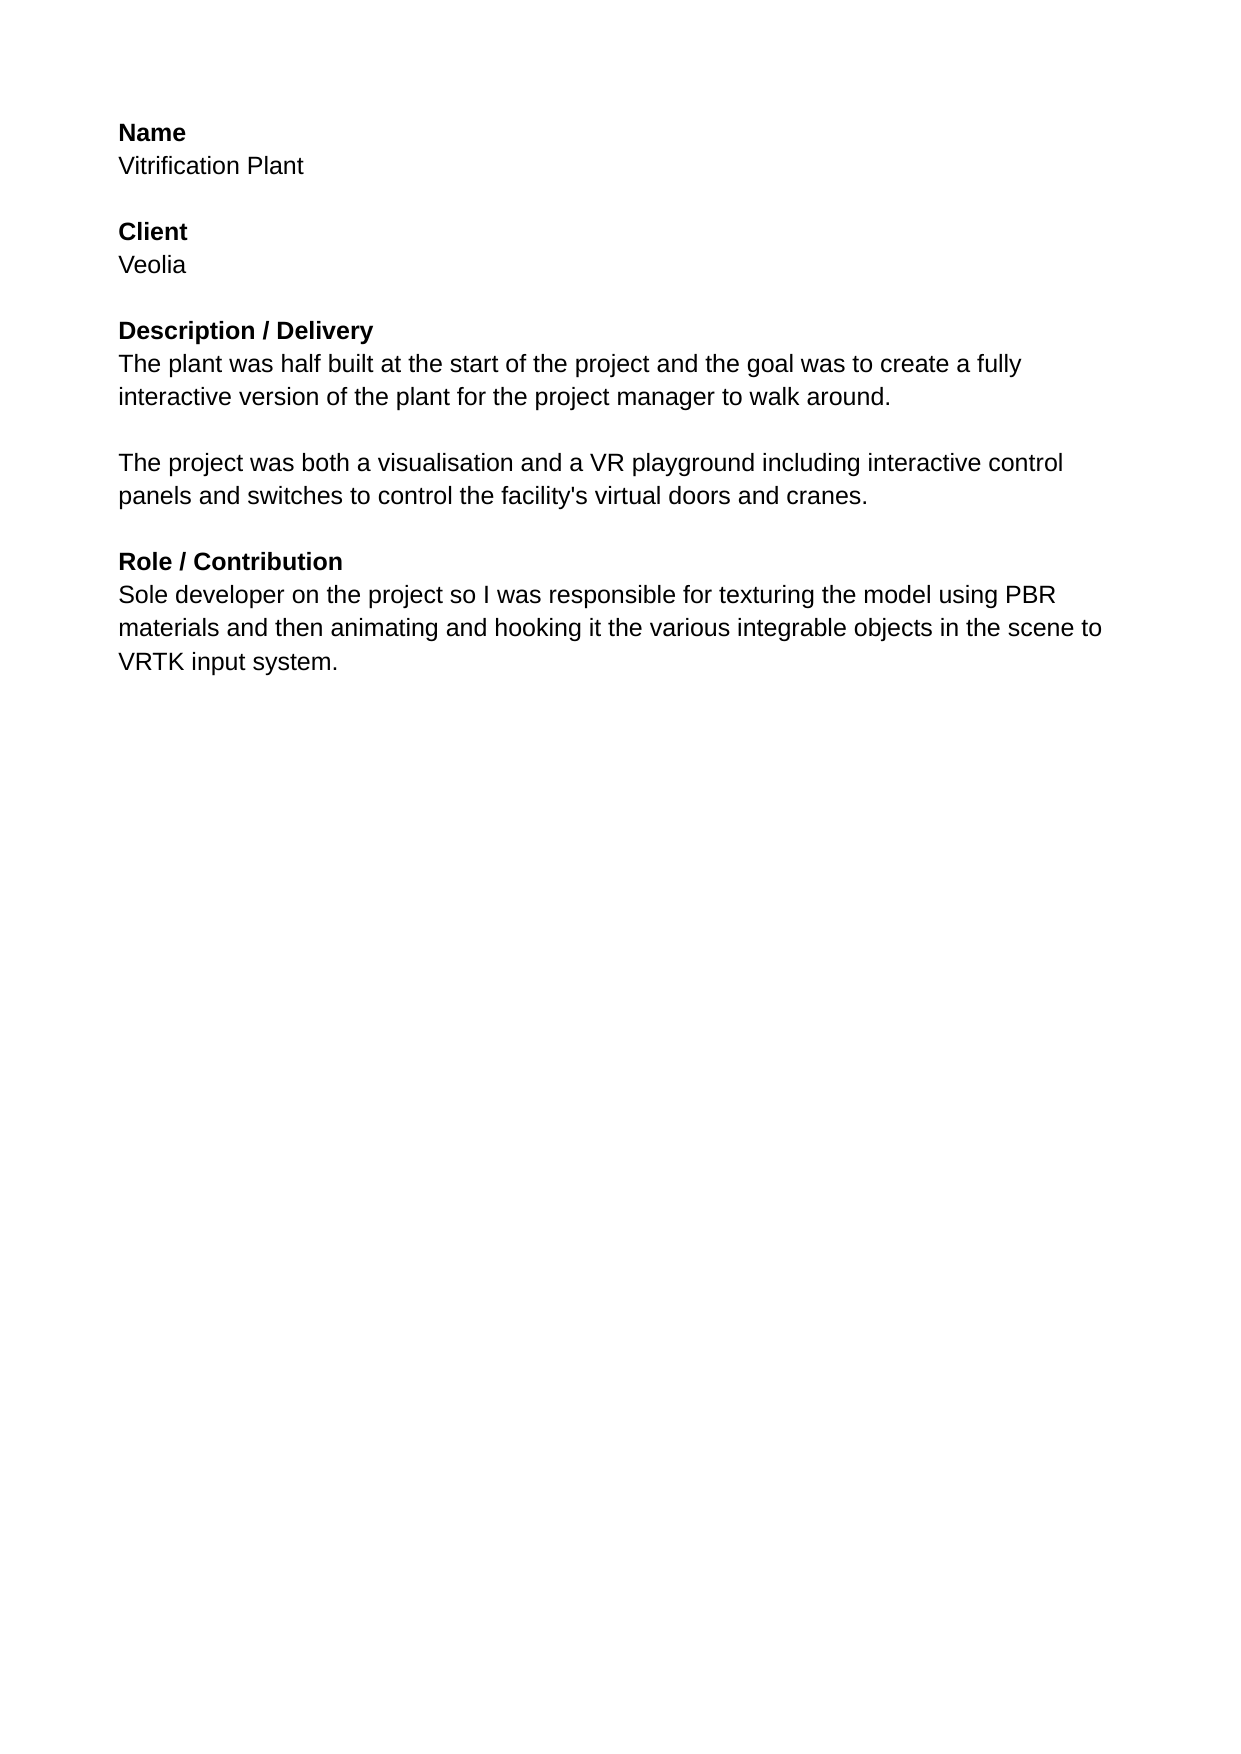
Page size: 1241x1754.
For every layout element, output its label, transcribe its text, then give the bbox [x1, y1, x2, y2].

text Vitrification Plant [118, 151, 1122, 180]
text The plant was half built at the start of the project and the goal was to create a fully interactive version of the plant for the project manager to walk around. [118, 349, 1122, 411]
text Client [118, 217, 1122, 246]
text The project was both a visualisation and a VR playground including interactive control panels and switches to control the facility's virtual doors and cranes. [118, 448, 1122, 510]
text Veolia [118, 250, 1122, 279]
text Description / Delivery [118, 316, 1122, 345]
text Sole developer on the project so I was responsible for texturing the model using PBR materials and then animating and hooking it the various integrable objects in the scene to VRTK input system. [118, 580, 1122, 675]
text Role / Contribution [118, 547, 1122, 576]
text Name [118, 118, 1122, 147]
